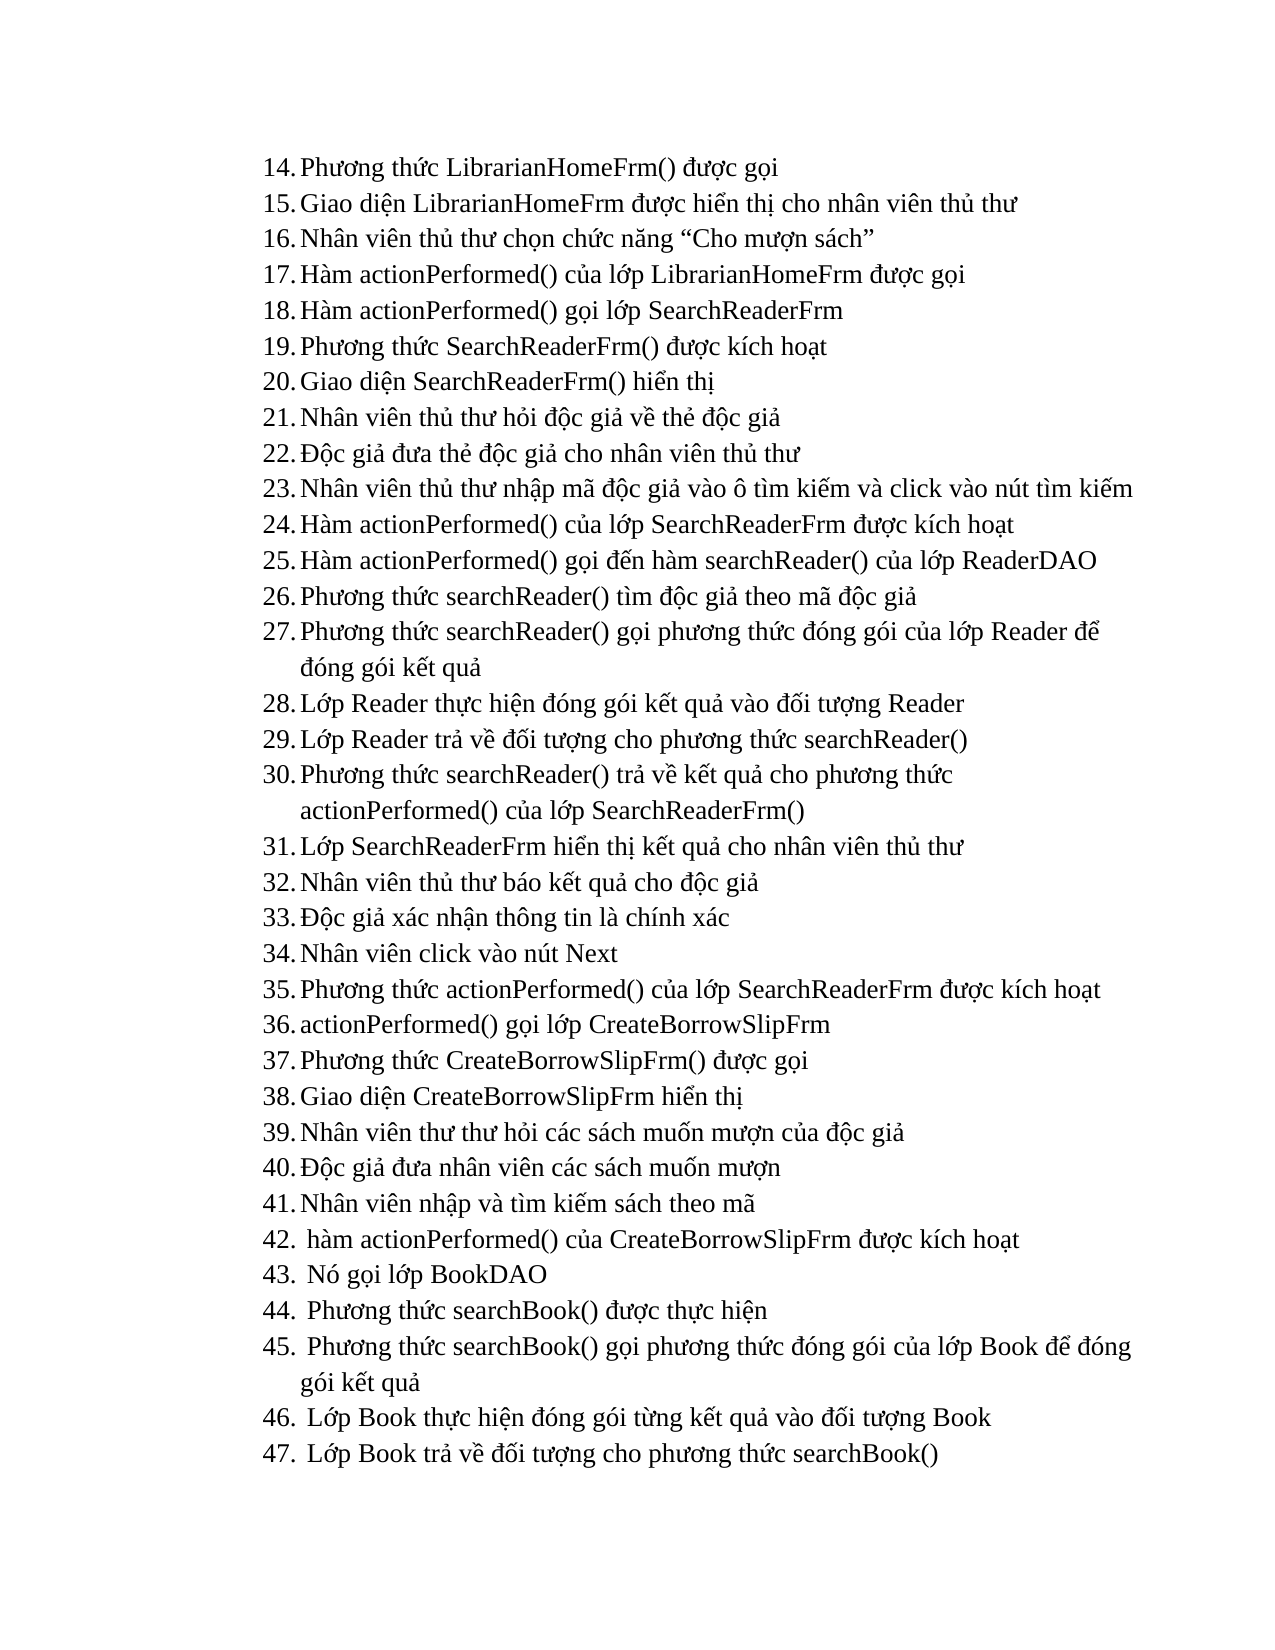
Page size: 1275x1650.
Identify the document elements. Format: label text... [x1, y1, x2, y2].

list Độc giả xác nhận thông tin là chính xác [262, 901, 1154, 932]
list Nhân viên thư thư hỏi các sách muốn mượn của độc giả [262, 1116, 1154, 1147]
list actionPerformed() gọi lớp CreateBorrowSlipFrm [262, 1008, 1154, 1040]
list Hàm actionPerformed() của lớp LibrarianHomeFrm được gọi [262, 258, 1154, 289]
list Hàm actionPerformed() gọi lớp SearchReaderFrm [262, 294, 1154, 325]
list Độc giả đưa thẻ độc giả cho nhân viên thủ thư [262, 437, 1154, 468]
list Lớp SearchReaderFrm hiển thị kết quả cho nhân viên thủ thư [262, 830, 1154, 861]
list Nhân viên thủ thư chọn chức năng “Cho mượn sách” [262, 222, 1154, 254]
list Giao diện LibrarianHomeFrm được hiển thị cho nhân viên thủ thư [262, 187, 1154, 218]
list Giao diện SearchReaderFrm() hiển thị [262, 365, 1154, 397]
list Lớp Reader thực hiện đóng gói kết quả vào đối tượng Reader [262, 687, 1154, 718]
list Hàm actionPerformed() của lớp SearchReaderFrm được kích hoạt [262, 508, 1154, 539]
list Nhân viên thủ thư báo kết quả cho độc giả [262, 866, 1154, 897]
list hàm actionPerformed() của CreateBorrowSlipFrm được kích hoạt [262, 1223, 1154, 1254]
list Phương thức SearchReaderFrm() được kích hoạt [262, 330, 1154, 361]
list Phương thức actionPerformed() của lớp SearchReaderFrm được kích hoạt [262, 973, 1154, 1004]
list Giao diện CreateBorrowSlipFrm hiển thị [262, 1080, 1154, 1111]
list Lớp Reader trả về đối tượng cho phương thức searchReader() [262, 723, 1154, 754]
list Nhân viên thủ thư hỏi độc giả về thẻ độc giả [262, 401, 1154, 432]
list Nhân viên nhập và tìm kiếm sách theo mã [262, 1187, 1154, 1218]
list Nhân viên thủ thư nhập mã độc giả vào ô tìm kiếm và click vào nút tìm kiếm [262, 473, 1154, 504]
list Phương thức searchReader() trả về kết quả cho phương thức actionPerformed() của lớp SearchReaderFrm() [262, 758, 1154, 825]
list Lớp Book thực hiện đóng gói từng kết quả vào đối tượng Book [262, 1402, 1154, 1433]
list Nó gọi lớp BookDAO [262, 1259, 1154, 1290]
list Phương thức searchBook() gọi phương thức đóng gói của lớp Book để đóng gói kết quả [262, 1330, 1154, 1397]
list Phương thức searchReader() gọi phương thức đóng gói của lớp Reader để đóng gói kết quả [262, 616, 1154, 682]
list Phương thức LibrarianHomeFrm() được gọi [262, 151, 1154, 182]
list Phương thức searchReader() tìm độc giả theo mã độc giả [262, 580, 1154, 611]
list Hàm actionPerformed() gọi đến hàm searchReader() của lớp ReaderDAO [262, 544, 1154, 575]
list Nhân viên click vào nút Next [262, 937, 1154, 968]
list Phương thức searchBook() được thực hiện [262, 1294, 1154, 1326]
list Lớp Book trả về đối tượng cho phương thức searchBook() [262, 1437, 1154, 1468]
list Phương thức CreateBorrowSlipFrm() được gọi [262, 1044, 1154, 1075]
list Độc giả đưa nhân viên các sách muốn mượn [262, 1151, 1154, 1183]
